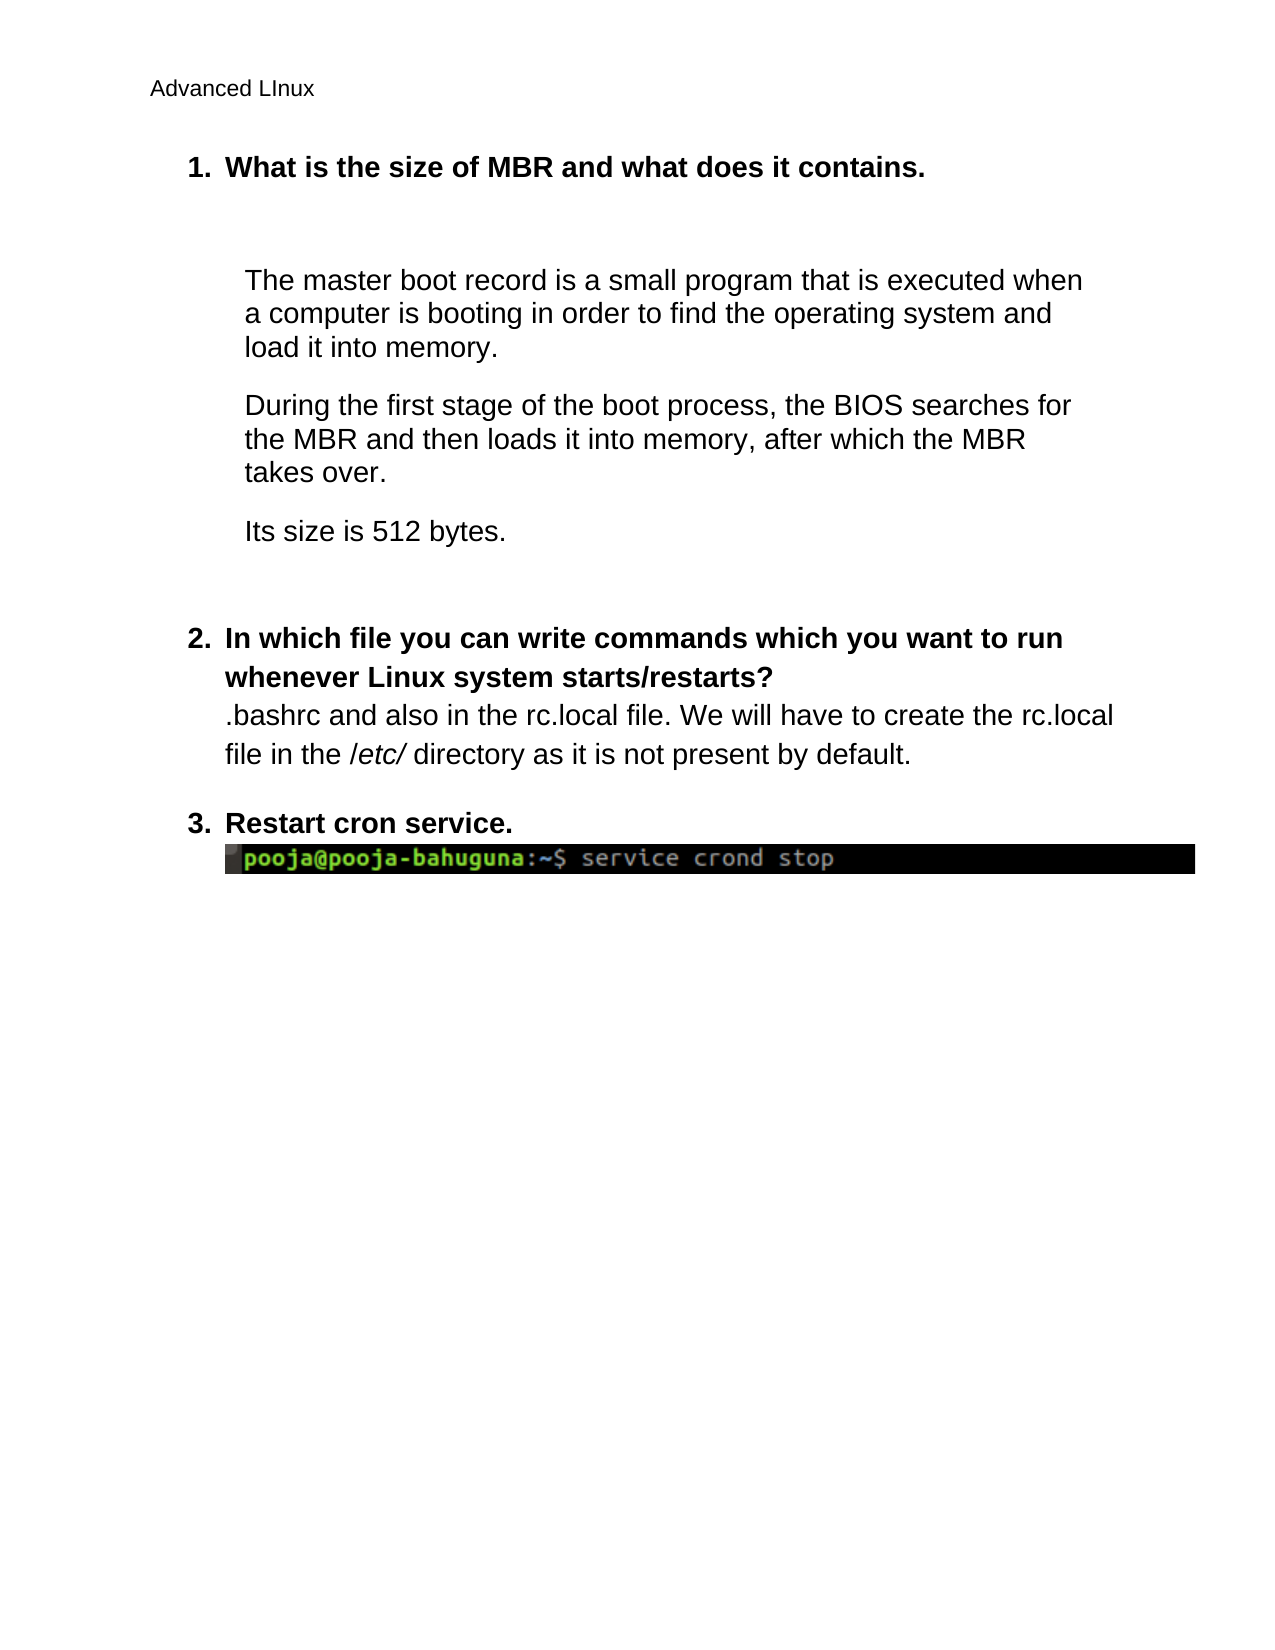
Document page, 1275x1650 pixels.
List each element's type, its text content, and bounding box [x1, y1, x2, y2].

list What is the size of MBR and what does it contains. [187, 150, 1125, 183]
list In which file you can write commands which you want to run whenever Linux system starts/restarts? [187, 621, 1125, 693]
text .bashrc and also in the rc.local file. We will have to create the rc.local file in the /etc/ directory as it is not present by default. [225, 698, 1125, 770]
picture [225, 844, 1196, 874]
table_header The master boot record is a small program that is executed when a computer is booting in order to find the operating system and load it into memory. During the first stage of the boot process, the BIOS searches for the MBR and then loads it into memory, after which the MBR takes over. Its size is 512 bytes. [234, 227, 1109, 583]
list Restart cron service. [187, 806, 1125, 839]
